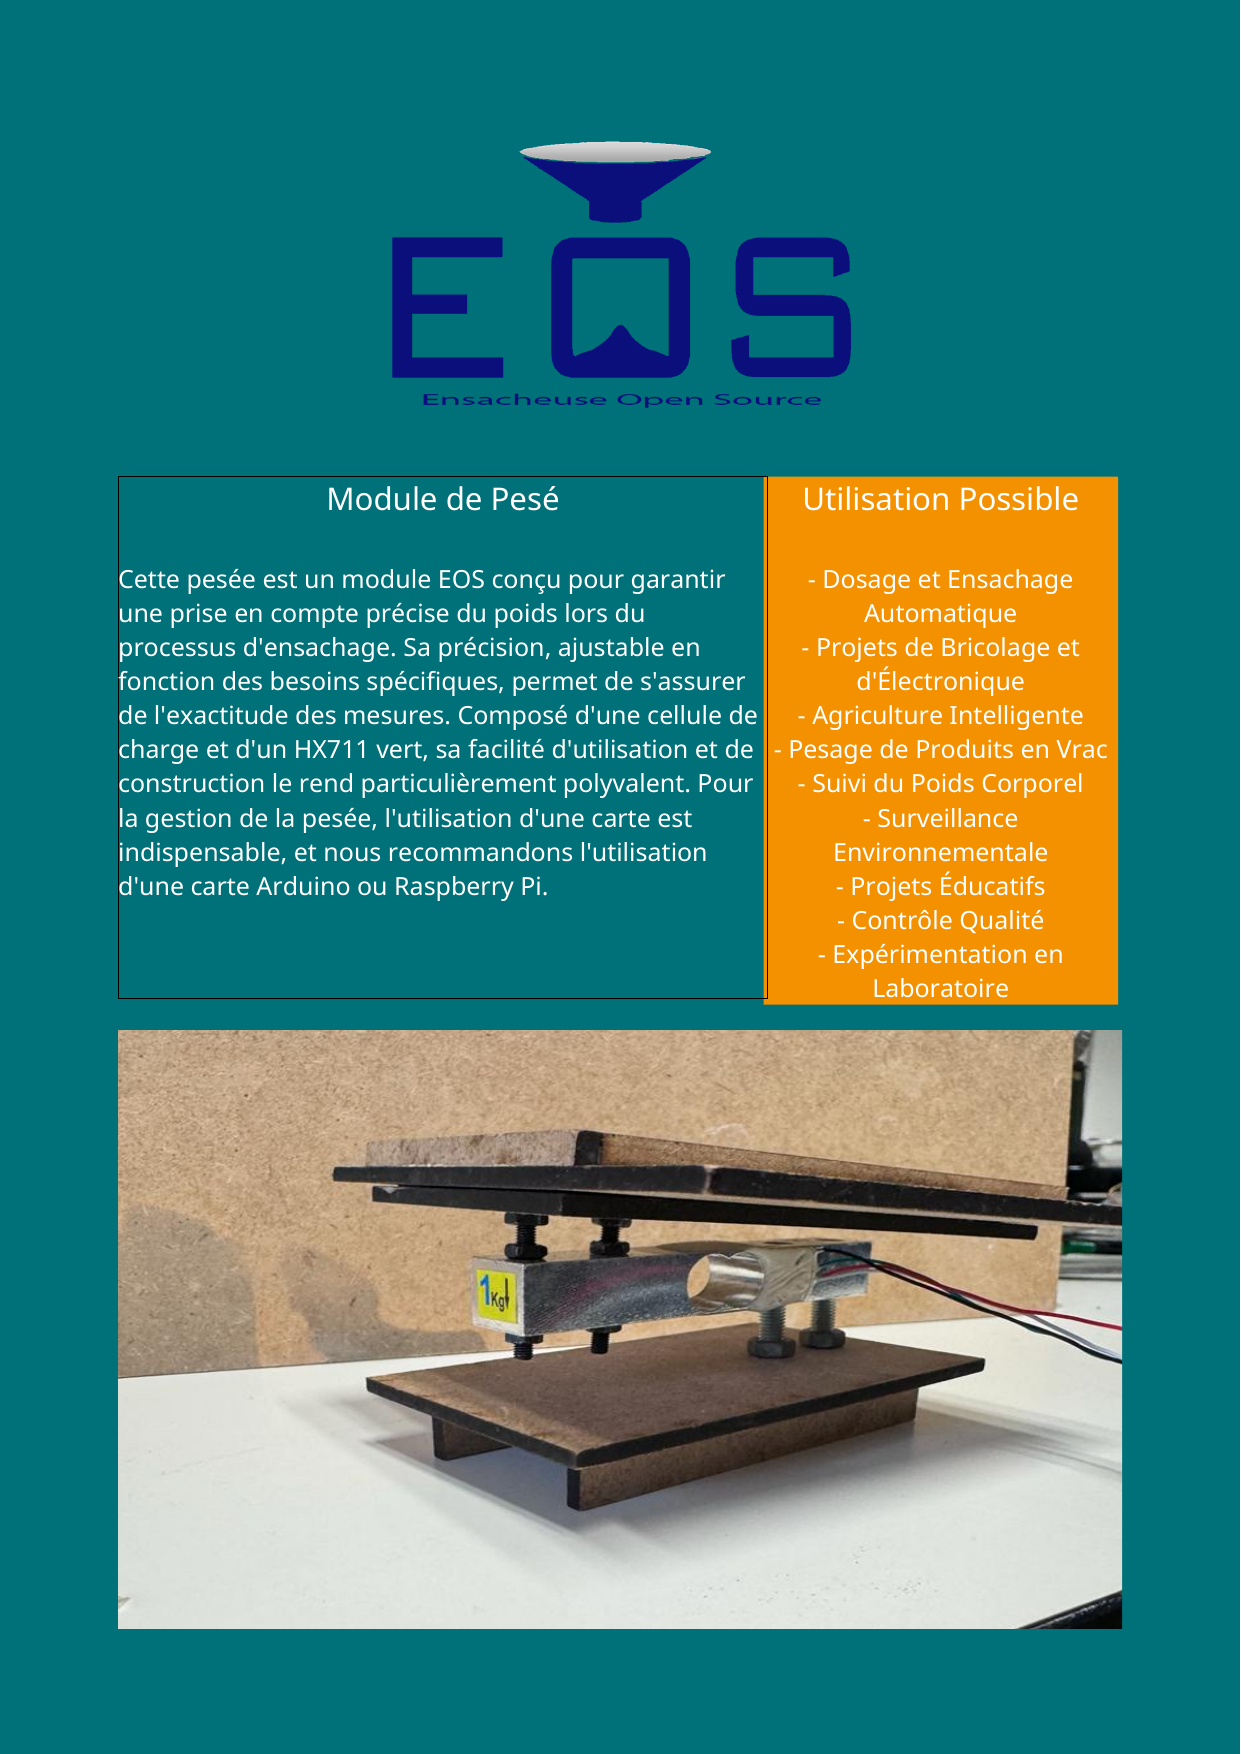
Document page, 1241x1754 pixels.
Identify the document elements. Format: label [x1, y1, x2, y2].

picture [364, 123, 876, 415]
picture [118, 1030, 1123, 1629]
